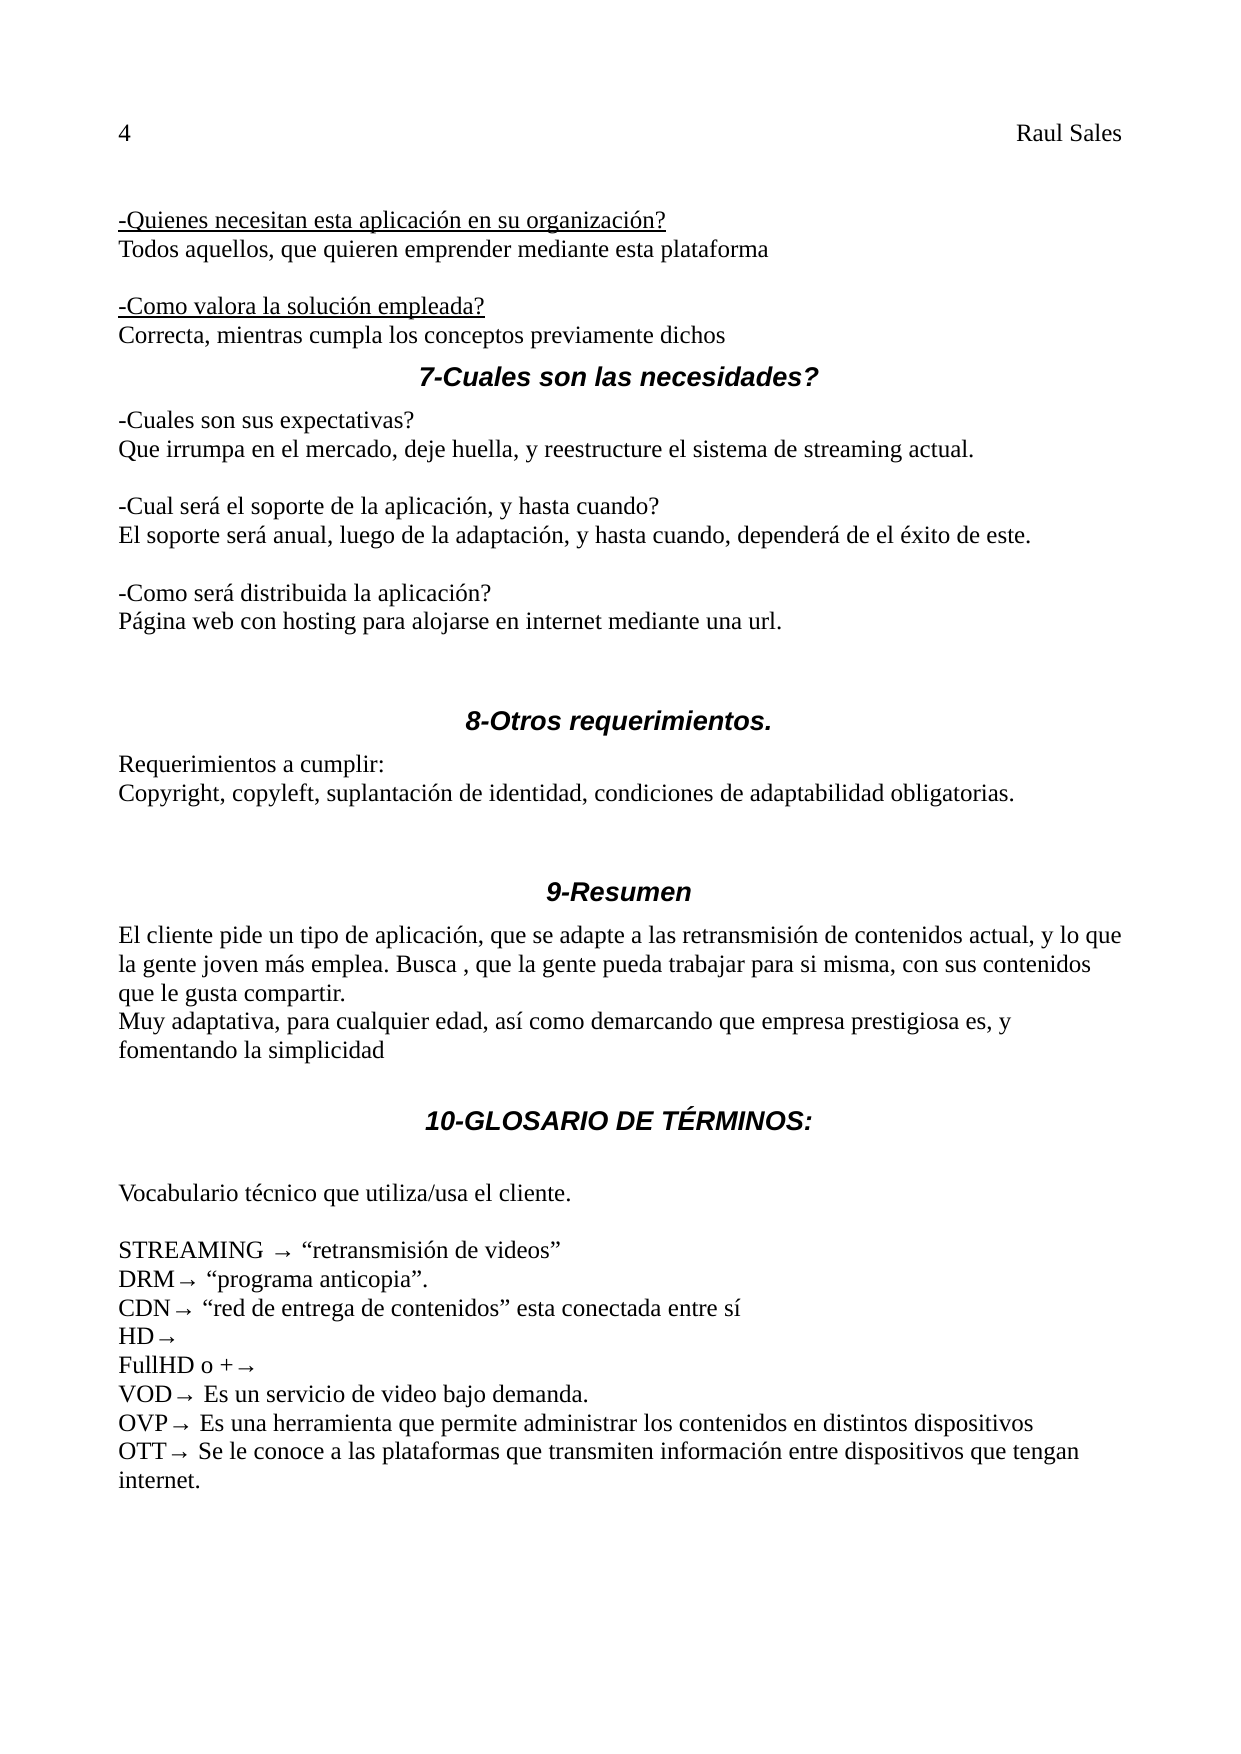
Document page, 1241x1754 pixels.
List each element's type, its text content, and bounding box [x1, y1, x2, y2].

subtitle 10-GLOSARIO DE TÉRMINOS: [118, 1105, 1122, 1136]
text Muy adaptativa, para cualquier edad, así como demarcando que empresa prestigiosa es, y fomentando la simplicidad [118, 1006, 1122, 1064]
text El cliente pide un tipo de aplicación, que se adapte a las retransmisión de contenidos actual, y lo que la gente joven más emplea. Busca , que la gente pueda trabajar para si misma, con sus contenidos que le gusta compartir. [118, 920, 1122, 1006]
text CDN→ “red de entrega de contenidos” esta conectada entre sí [118, 1293, 1122, 1321]
text STREAMING → “retransmisión de videos” [118, 1235, 1122, 1264]
subtitle 9-Resumen [118, 876, 1122, 908]
text Página web con hosting para alojarse en internet mediante una url. [118, 606, 1122, 635]
text DRM→ “programa anticopia”. [118, 1264, 1122, 1293]
text FullHD o +→ [118, 1350, 1122, 1379]
text Vocabulario técnico que utiliza/usa el cliente. [118, 1178, 1122, 1206]
text Todos aquellos, que quieren emprender mediante esta plataforma [118, 234, 1122, 263]
subtitle 8-Otros requerimientos. [118, 705, 1122, 736]
text Que irrumpa en el mercado, deje huella, y reestructure el sistema de streaming actual. [118, 434, 1122, 463]
text -Como será distribuida la aplicación? [118, 578, 1122, 606]
text OVP→ Es una herramienta que permite administrar los contenidos en distintos dispositivos [118, 1408, 1122, 1436]
text VOD→ Es un servicio de video bajo demanda. [118, 1379, 1122, 1408]
subtitle 7-Cuales son las necesidades? [118, 361, 1122, 393]
text -Como valora la solución empleada? [118, 291, 1122, 320]
text Requerimientos a cumplir: [118, 749, 1122, 778]
text -Quienes necesitan esta aplicación en su organización? [118, 205, 1122, 234]
text El soporte será anual, luego de la adaptación, y hasta cuando, dependerá de el éxito de este. [118, 520, 1122, 549]
text Copyright, copyleft, suplantación de identidad, condiciones de adaptabilidad obligatorias. [118, 778, 1122, 806]
text Correcta, mientras cumpla los conceptos previamente dichos [118, 320, 1122, 349]
text -Cuales son sus expectativas? [118, 405, 1122, 434]
text -Cual será el soporte de la aplicación, y hasta cuando? [118, 491, 1122, 520]
text HD→ [118, 1321, 1122, 1350]
text OTT→ Se le conoce a las plataformas que transmiten información entre dispositivos que tengan internet. [118, 1436, 1122, 1494]
